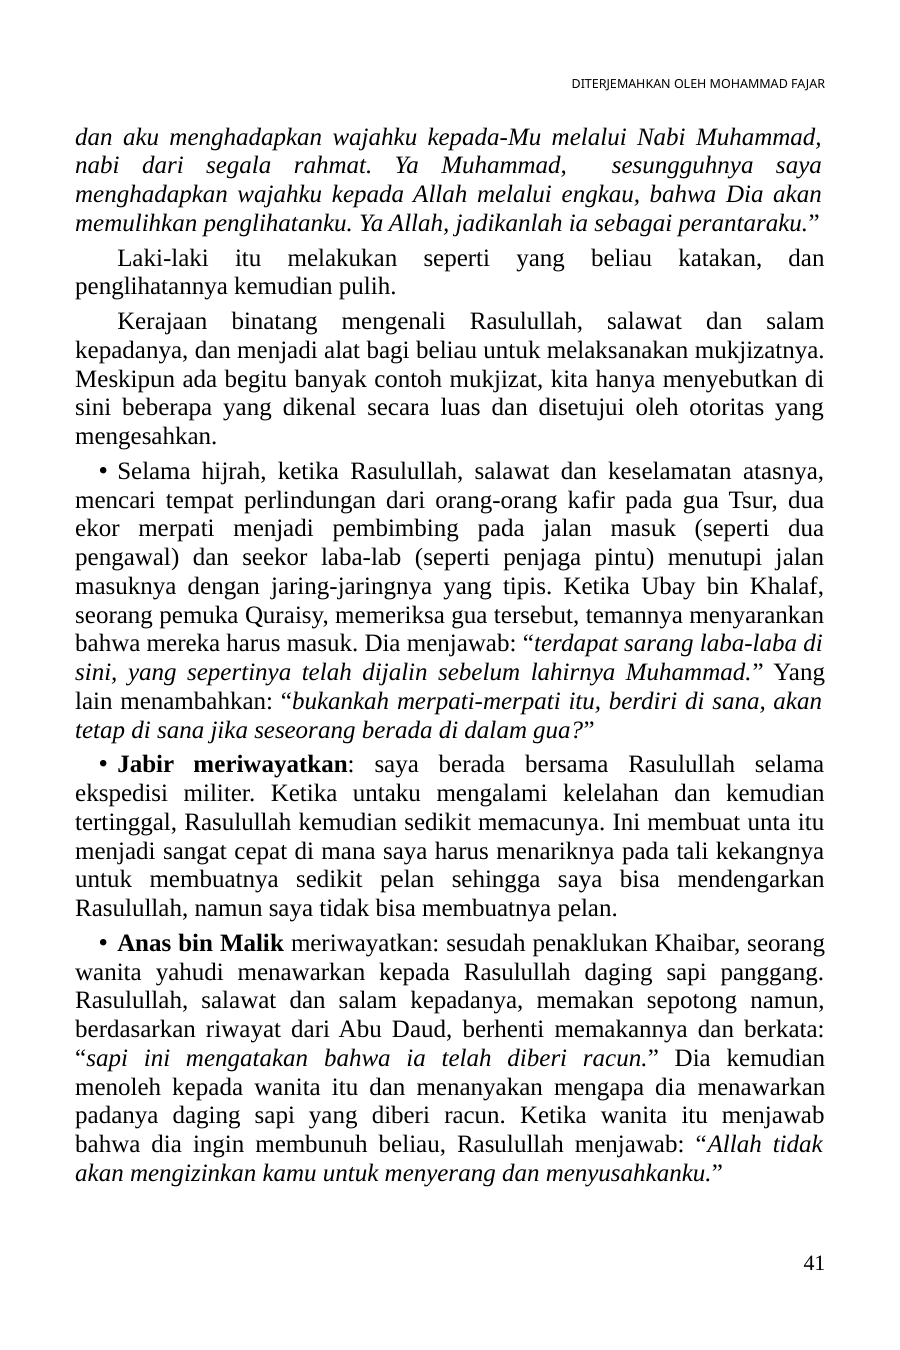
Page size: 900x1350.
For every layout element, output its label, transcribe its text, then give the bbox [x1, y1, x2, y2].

list Selama hijrah, ketika Rasulullah, salawat dan keselamatan atasnya, mencari tempat perlindungan dari orang-orang kafir pada gua Tsur, dua ekor merpati menjadi pembimbing pada jalan masuk (seperti dua pengawal) dan seekor laba-lab (seperti penjaga pintu) menutupi jalan masuknya dengan jaring-jaringnya yang tipis. Ketika Ubay bin Khalaf, seorang pemuka Quraisy, memeriksa gua tersebut, temannya menyarankan bahwa mereka harus masuk. Dia menjawab: “terdapat sarang laba-laba di sini, yang sepertinya telah dijalin sebelum lahirnya Muhammad.” Yang lain menambahkan: “bukankah merpati-merpati itu, berdiri di sana, akan tetap di sana jika seseorang berada di dalam gua?” [75, 456, 825, 743]
text Laki-laki itu melakukan seperti yang beliau katakan, dan penglihatannya kemudian pulih. [75, 243, 825, 300]
list Anas bin Malik meriwayatkan: sesudah penaklukan Khaibar, seorang wanita yahudi menawarkan kepada Rasulullah daging sapi panggang. Rasulullah, salawat dan salam kepadanya, memakan sepotong namun, berdasarkan riwayat dari Abu Daud, berhenti memakannya dan berkata: “sapi ini mengatakan bahwa ia telah diberi racun.” Dia kemudian menoleh kepada wanita itu dan menanyakan mengapa dia menawarkan padanya daging sapi yang diberi racun. Ketika wanita itu menjawab bahwa dia ingin membunuh beliau, Rasulullah menjawab: “Allah tidak akan mengizinkan kamu untuk menyerang dan menyusahkanku.” [75, 928, 825, 1187]
list dan aku menghadapkan wajahku kepada-Mu melalui Nabi Muhammad, nabi dari segala rahmat. Ya Muhammad, sesungguhnya saya menghadapkan wajahku kepada Allah melalui engkau, bahwa Dia akan memulihkan penglihatanku. Ya Allah, jadikanlah ia sebagai perantaraku.” [75, 122, 825, 237]
text Kerajaan binatang mengenali Rasulullah, salawat dan salam kepadanya, dan menjadi alat bagi beliau untuk melaksanakan mukjizatnya. Meskipun ada begitu banyak contoh mukjizat, kita hanya menyebutkan di sini beberapa yang dikenal secara luas dan disetujui oleh otoritas yang mengesahkan. [75, 306, 825, 450]
list Jabir meriwayatkan: saya berada bersama Rasulullah selama ekspedisi militer. Ketika untaku mengalami kelelahan dan kemudian tertinggal, Rasulullah kemudian sedikit memacunya. Ini membuat unta itu menjadi sangat cepat di mana saya harus menariknya pada tali kekangnya untuk membuatnya sedikit pelan sehingga saya bisa mendengarkan Rasulullah, namun saya tidak bisa membuatnya pelan. [75, 749, 825, 922]
